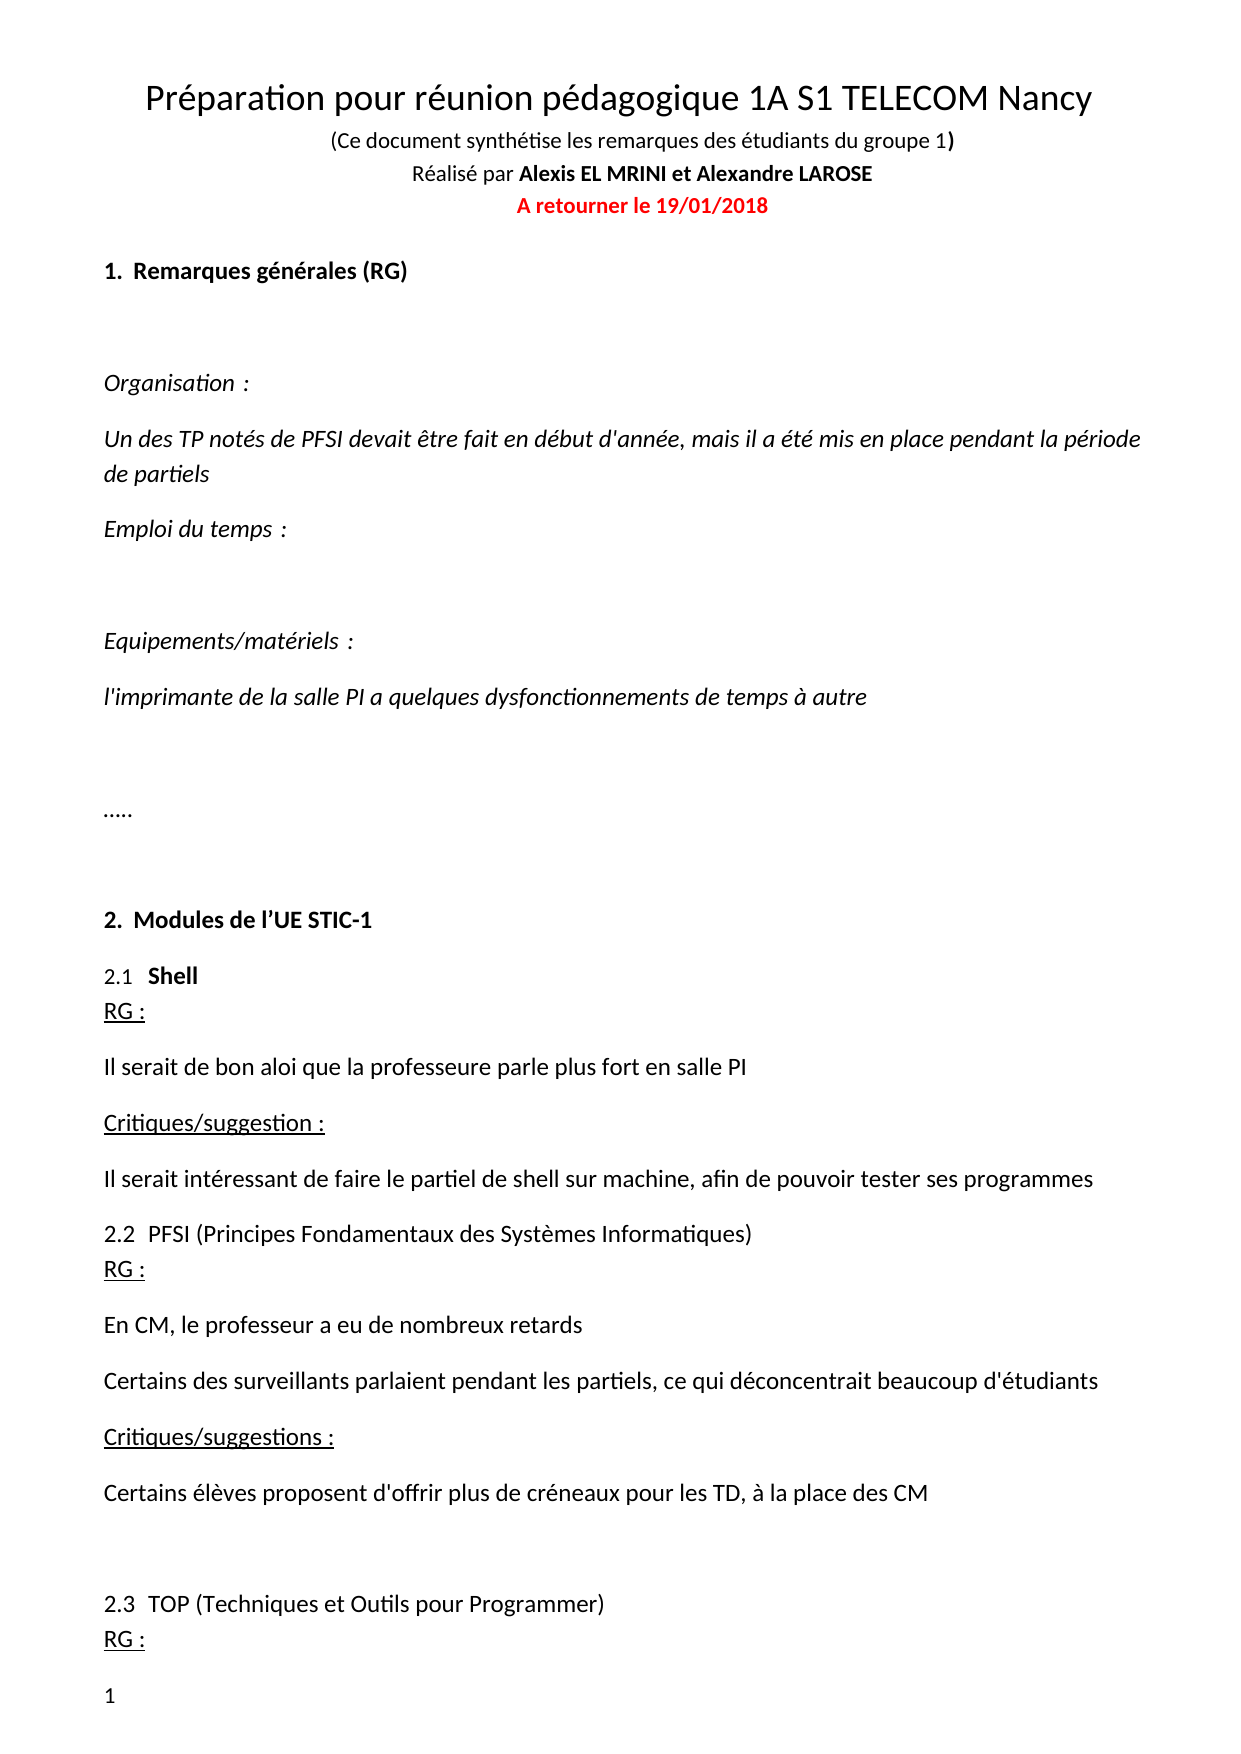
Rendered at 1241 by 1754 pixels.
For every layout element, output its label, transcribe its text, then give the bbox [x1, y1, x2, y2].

text Il serait de bon aloi que la professeure parle plus fort en salle PI [103, 1051, 1152, 1082]
text Organisation : [103, 367, 1152, 397]
text Réalisé par Alexis EL MRINI et Alexandre LAROSE [103, 159, 1152, 187]
list TOP (Techniques et Outils pour Programmer) [103, 1589, 1152, 1619]
list PFSI (Principes Fondamentaux des Systèmes Informatiques) [103, 1219, 1152, 1249]
list Modules de l’UE STIC-1 [103, 904, 1152, 935]
text Certains élèves proposent d'offrir plus de créneaux pour les TD, à la place des CM [103, 1477, 1152, 1507]
text Critiques/suggestion : [103, 1107, 1152, 1137]
text RG : [103, 995, 1152, 1026]
text Préparation pour réunion pédagogique 1A S1 TELECOM Nancy [103, 74, 1152, 120]
text Critiques/suggestions : [103, 1421, 1152, 1452]
text Un des TP notés de PFSI devait être fait en début d'année, mais il a été mis en place pendant la période de partiels [103, 423, 1152, 488]
text Il serait intéressant de faire le partiel de shell sur machine, afin de pouvoir tester ses programmes [103, 1163, 1152, 1193]
text RG : [103, 1624, 1152, 1654]
text Certains des surveillants parlaient pendant les partiels, ce qui déconcentrait beaucoup d'étudiants [103, 1365, 1152, 1396]
text En CM, le professeur a eu de nombreux retards [103, 1309, 1152, 1340]
list Remarques générales (RG) [103, 255, 1152, 286]
text RG : [103, 1254, 1152, 1284]
text Emploi du temps : [103, 514, 1152, 544]
text A retourner le 19/01/2018 [103, 191, 1152, 219]
text l'imprimante de la salle PI a quelques dysfonctionnements de temps à autre [103, 681, 1152, 712]
text ….. [103, 793, 1152, 823]
text (Ce document synthétise les remarques des étudiants du groupe 1) [103, 127, 1152, 154]
text Equipements/matériels : [103, 625, 1152, 656]
list Shell [103, 960, 1152, 991]
